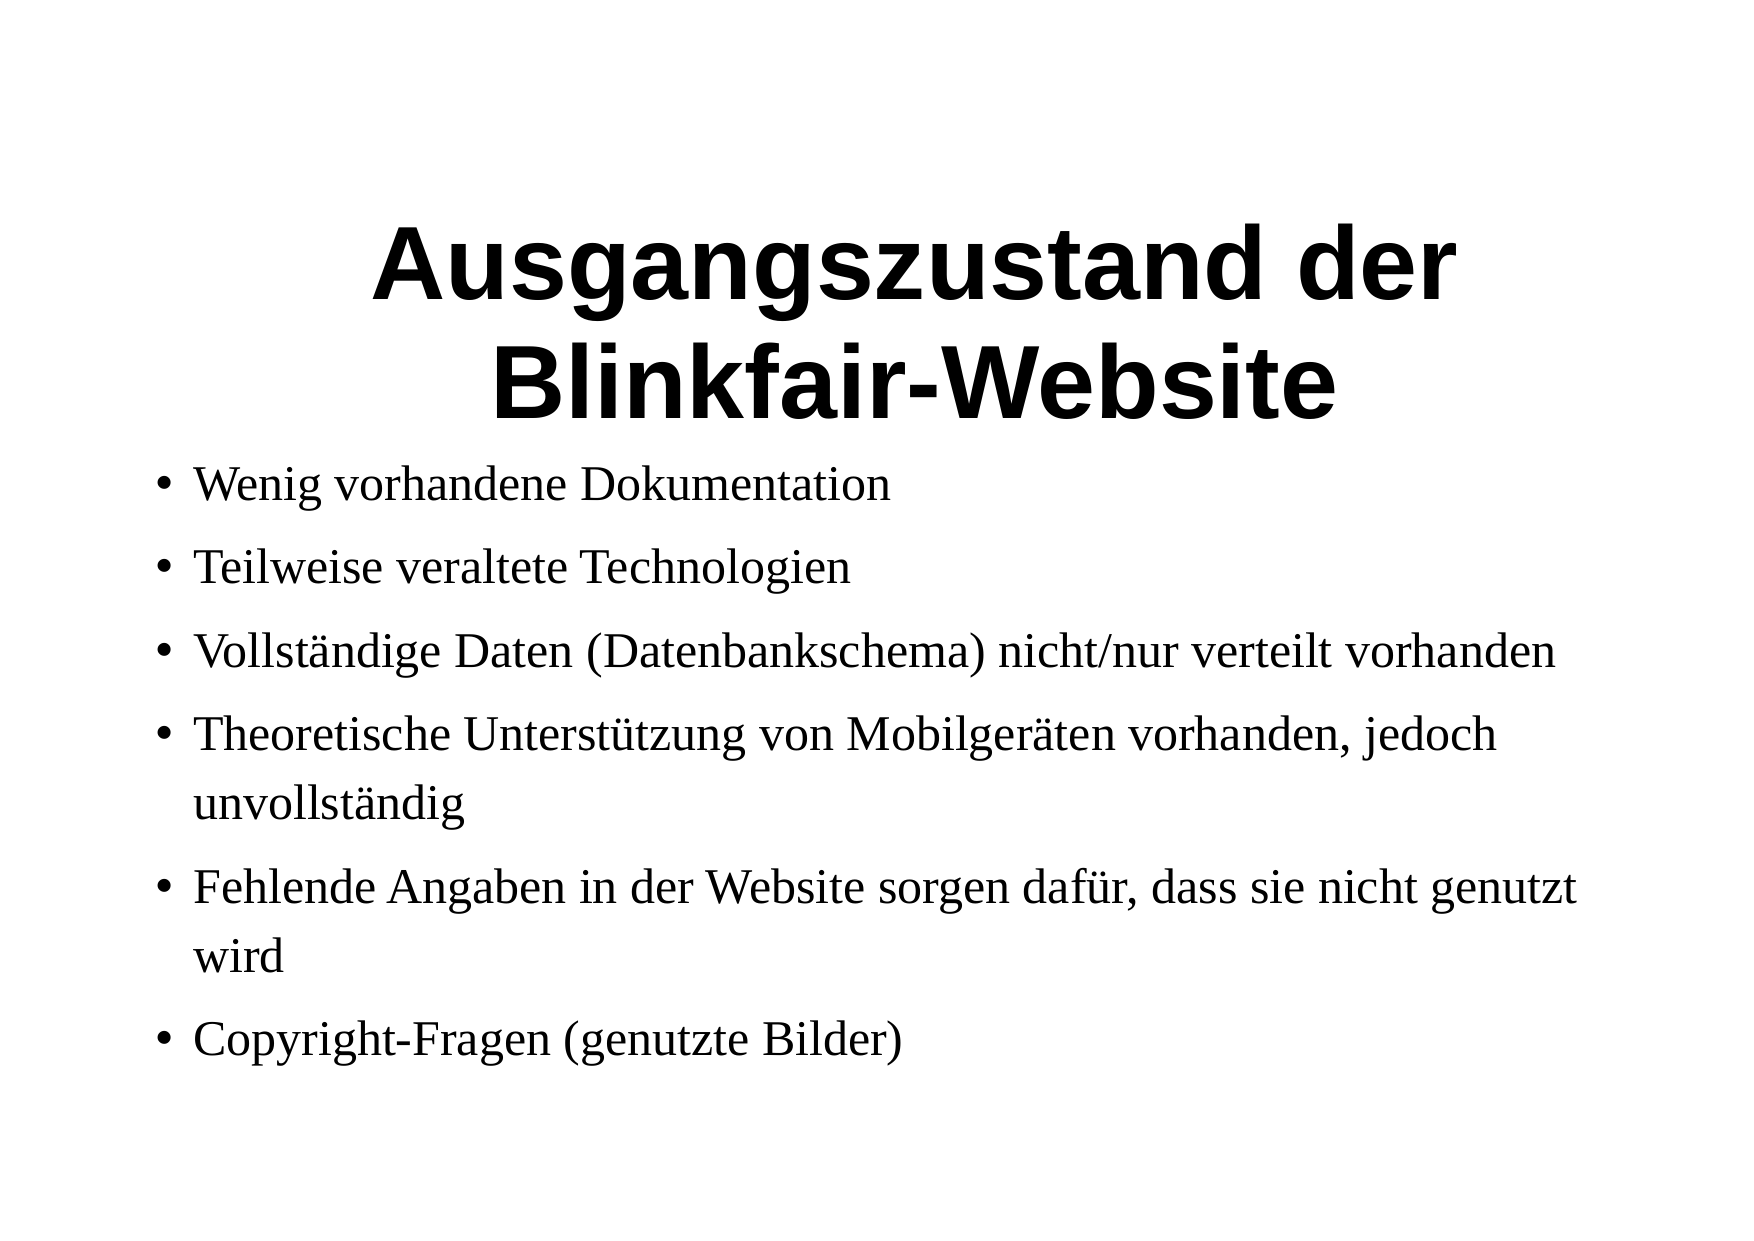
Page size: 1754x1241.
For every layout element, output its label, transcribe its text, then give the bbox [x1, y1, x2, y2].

list Wenig vorhandene Dokumentation [156, 453, 1636, 511]
list Fehlende Angaben in der Website sorgen dafür, dass sie nicht genutzt wird [156, 857, 1636, 983]
title Ausgangszustand der Blinkfair-Website [156, 201, 1636, 441]
list Teilweise veraltete Technologien [156, 537, 1636, 594]
list Vollständige Daten (Datenbankschema) nicht/nur verteilt vorhanden [156, 621, 1636, 678]
list Copyright-Fragen (genutzte Bilder) [156, 1009, 1636, 1067]
list Theoretische Unterstützung von Mobilgeräten vorhanden, jedoch unvollständig [156, 704, 1636, 831]
